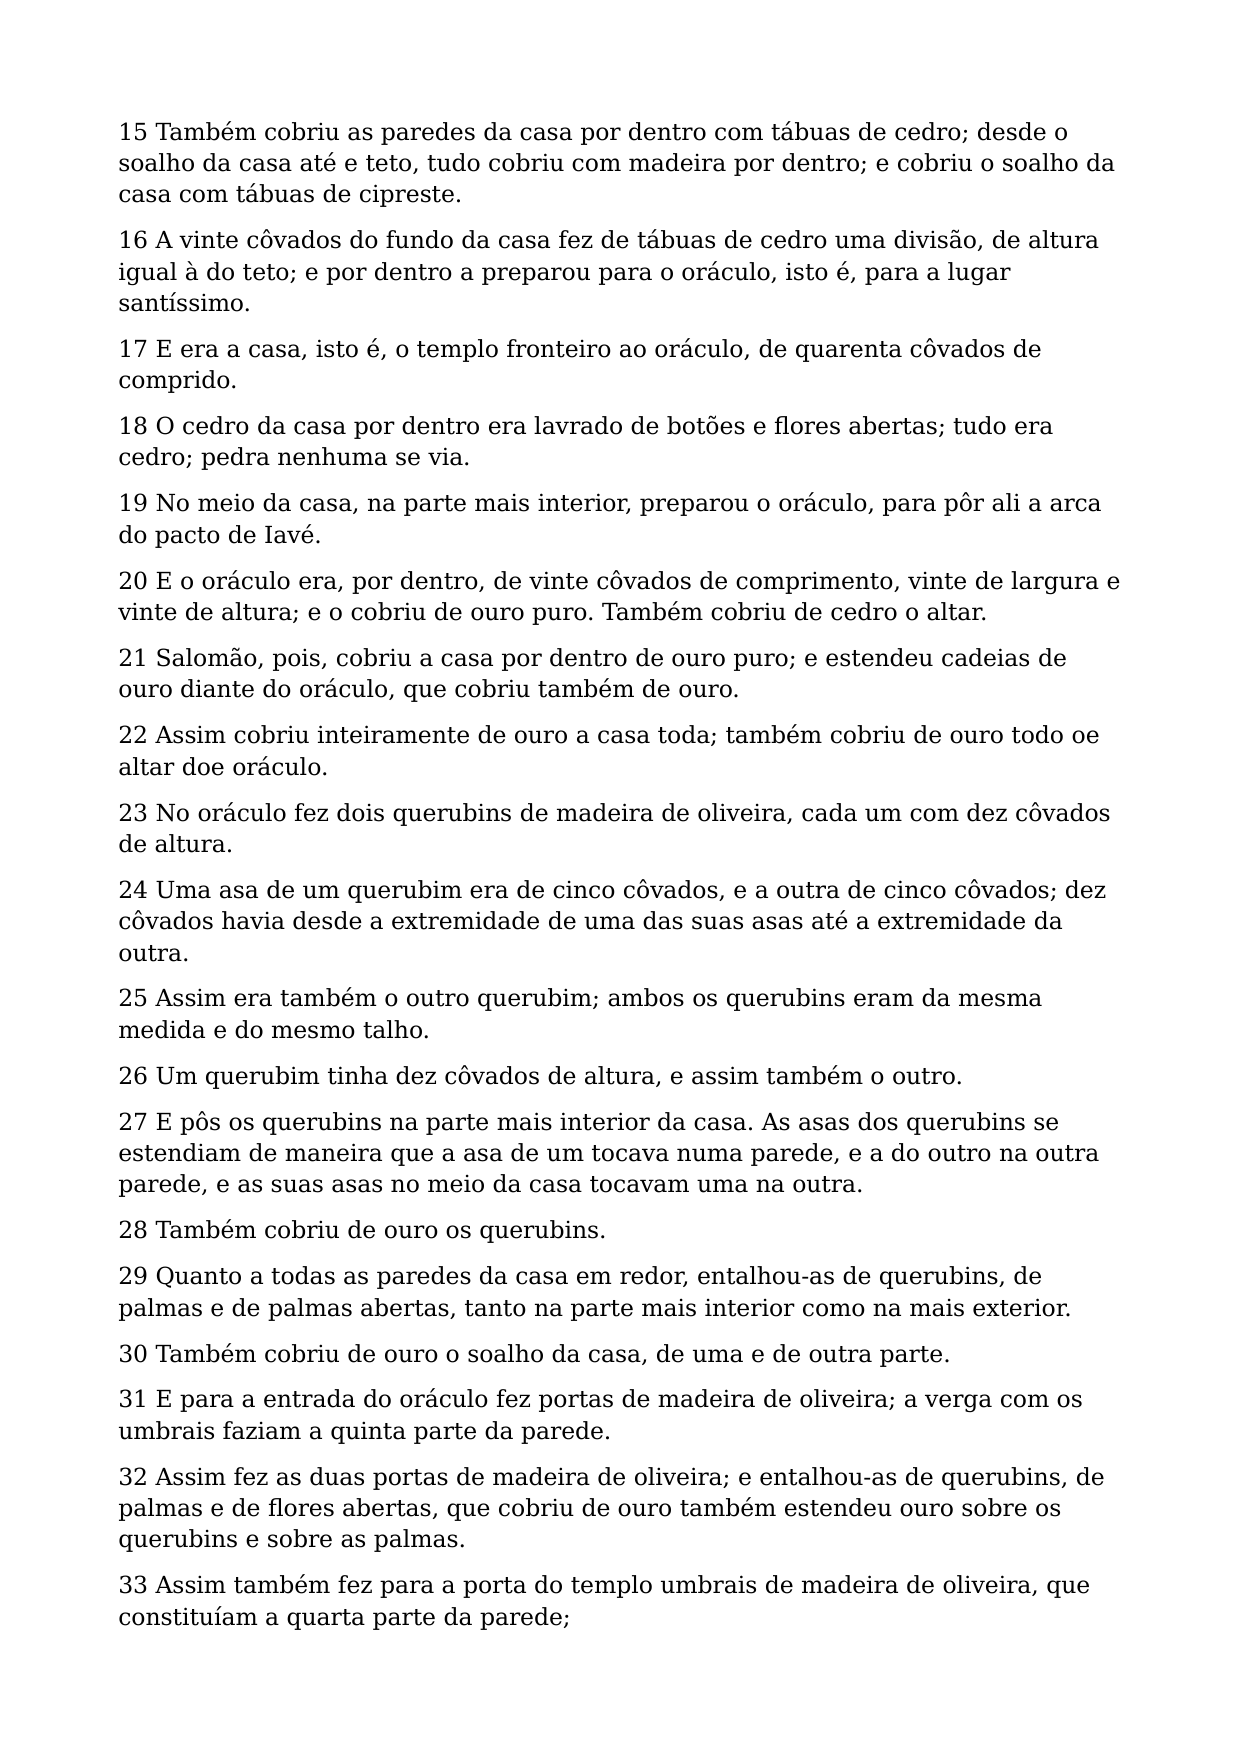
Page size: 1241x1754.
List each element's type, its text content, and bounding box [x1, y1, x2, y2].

text 33 Assim também fez para a porta do templo umbrais de madeira de oliveira, que constituíam a quarta parte da parede; [118, 1572, 1122, 1631]
text 25 Assim era também o outro querubim; ambos os querubins eram da mesma medida e do mesmo talho. [118, 985, 1122, 1044]
text 24 Uma asa de um querubim era de cinco côvados, e a outra de cinco côvados; dez côvados havia desde a extremidade de uma das suas asas até a extremidade da outra. [118, 876, 1122, 966]
text 19 No meio da casa, na parte mais interior, preparou o oráculo, para pôr ali a arca do pacto de Iavé. [118, 490, 1122, 549]
text 20 E o oráculo era, por dentro, de vinte côvados de comprimento, vinte de largura e vinte de altura; e o cobriu de ouro puro. Também cobriu de cedro o altar. [118, 567, 1122, 626]
text 31 E para a entrada do oráculo fez portas de madeira de oliveira; a verga com os umbrais faziam a quinta parte da parede. [118, 1386, 1122, 1445]
text 27 E pôs os querubins na parte mais interior da casa. As asas dos querubins se estendiam de maneira que a asa de um tocava numa parede, e a do outro na outra parede, e as suas asas no meio da casa tocavam uma na outra. [118, 1108, 1122, 1198]
text 30 Também cobriu de ouro o soalho da casa, de uma e de outra parte. [118, 1340, 1122, 1367]
text 26 Um querubim tinha dez côvados de altura, e assim também o outro. [118, 1062, 1122, 1090]
text 17 E era a casa, isto é, o templo fronteiro ao oráculo, de quarenta côvados de comprido. [118, 335, 1122, 394]
text 16 A vinte côvados do fundo da casa fez de tábuas de cedro uma divisão, de altura igual à do teto; e por dentro a preparou para o oráculo, isto é, para a lugar santíssimo. [118, 227, 1122, 317]
text 18 O cedro da casa por dentro era lavrado de botões e flores abertas; tudo era cedro; pedra nenhuma se via. [118, 413, 1122, 471]
text 15 Também cobriu as paredes da casa por dentro com tábuas de cedro; desde o soalho da casa até e teto, tudo cobriu com madeira por dentro; e cobriu o soalho da casa com tábuas de cipreste. [118, 118, 1122, 208]
text 21 Salomão, pois, cobriu a casa por dentro de ouro puro; e estendeu cadeias de ouro diante do oráculo, que cobriu também de ouro. [118, 644, 1122, 703]
text 23 No oráculo fez dois querubins de madeira de oliveira, cada um com dez côvados de altura. [118, 799, 1122, 858]
text 22 Assim cobriu inteiramente de ouro a casa toda; também cobriu de ouro todo oe altar doe oráculo. [118, 722, 1122, 781]
text 32 Assim fez as duas portas de madeira de oliveira; e entalhou-as de querubins, de palmas e de flores abertas, que cobriu de ouro também estendeu ouro sobre os querubins e sobre as palmas. [118, 1463, 1122, 1553]
text 28 Também cobriu de ouro os querubins. [118, 1217, 1122, 1244]
text 29 Quanto a todas as paredes da casa em redor, entalhou-as de querubins, de palmas e de palmas abertas, tanto na parte mais interior como na mais exterior. [118, 1263, 1122, 1322]
